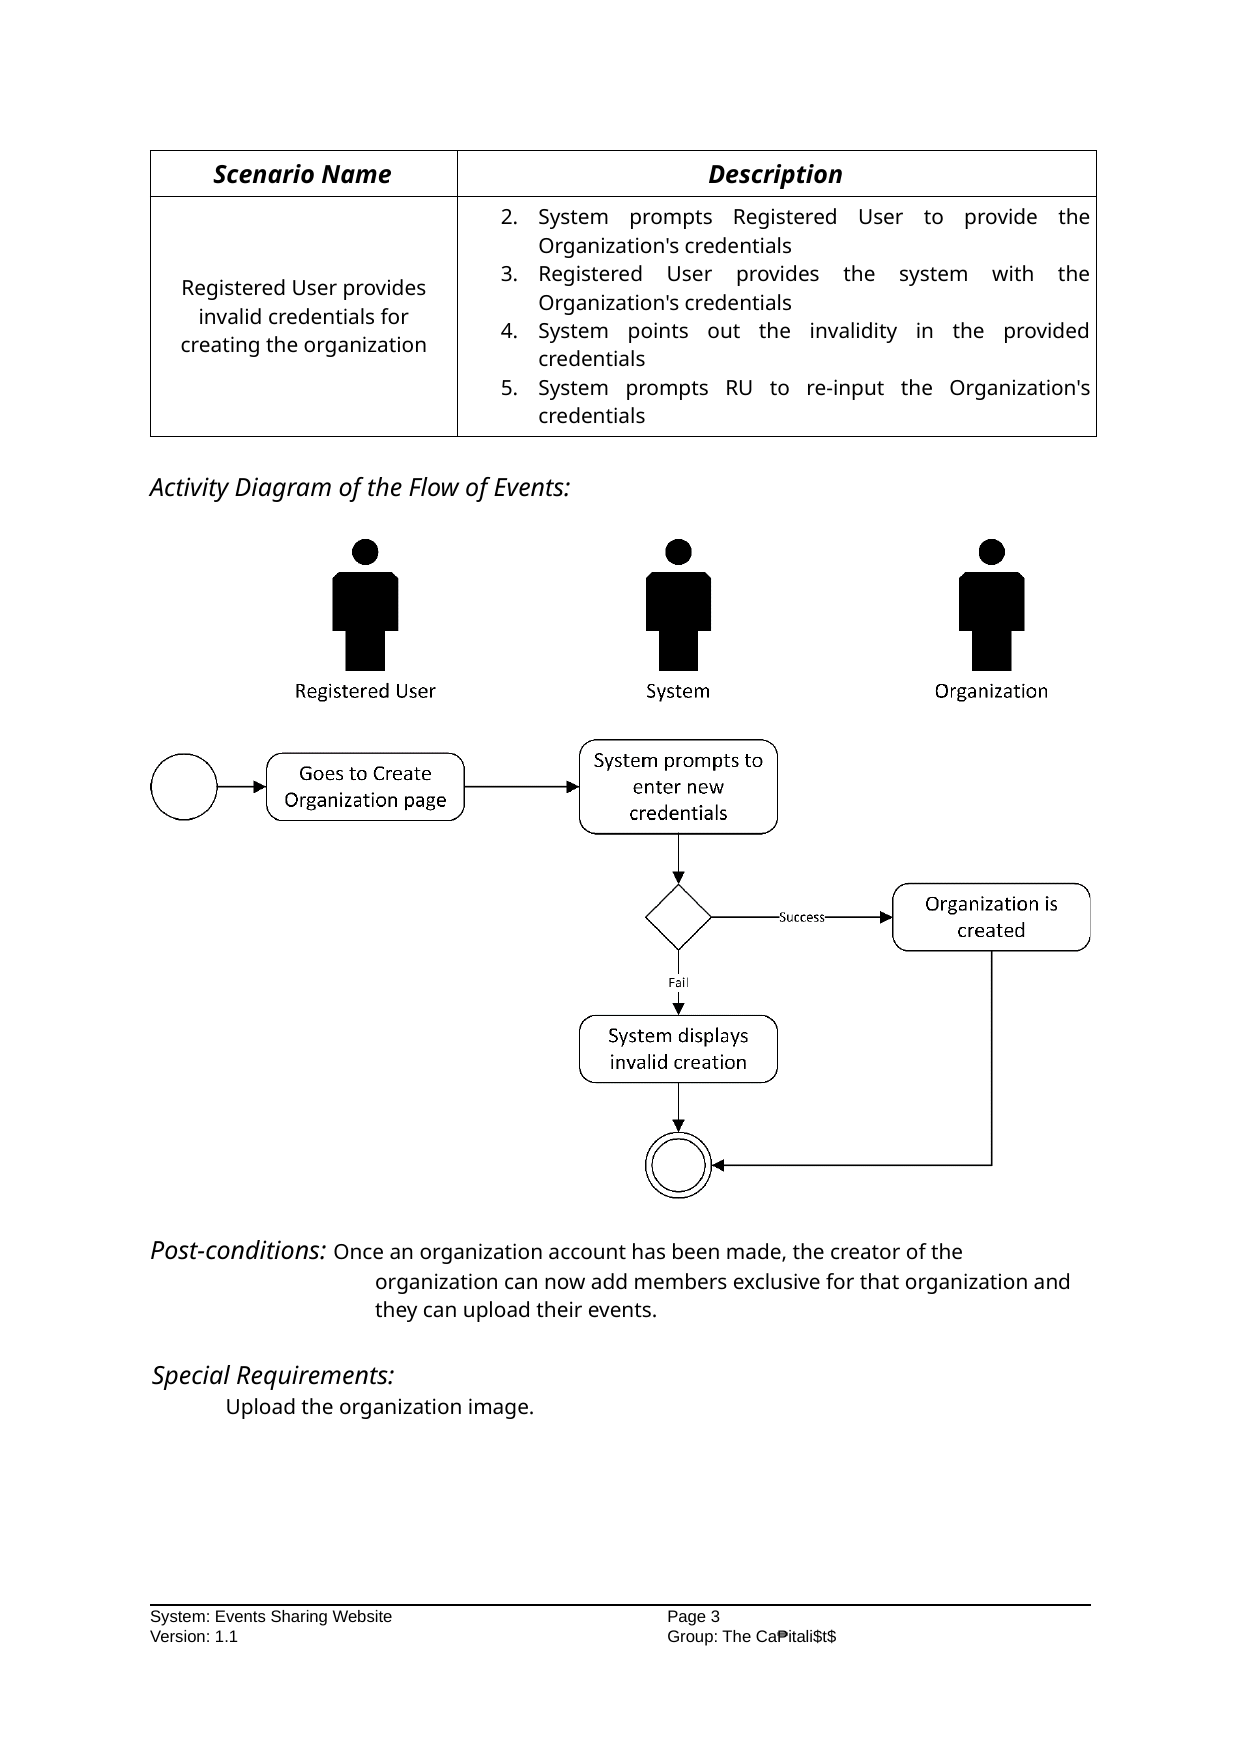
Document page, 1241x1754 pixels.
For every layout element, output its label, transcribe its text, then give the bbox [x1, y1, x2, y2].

text Post-conditions: Once an organization account has been made, the creator of the organization can now add members exclusive for that organization and they can upload their events. [150, 1233, 1091, 1324]
table_cell Registered User goes to the create Organization page System prompts Registered User to provide the Organization's credentials Registered User provides the system with the Organization's credentials System points out the invalidity in the provided credentials System prompts RU to re-input the Organization's credentials [458, 197, 1096, 436]
text Activity Diagram of the Flow of Events: [150, 470, 1091, 504]
table_header Description [458, 151, 1096, 196]
table_cell Registered User provides invalid credentials for creating the organization [151, 197, 457, 436]
table_header Scenario Name [151, 151, 457, 196]
text Upload the organization image. [152, 1392, 1091, 1420]
text Special Requirements: [152, 1358, 1091, 1392]
picture [150, 538, 1091, 1199]
